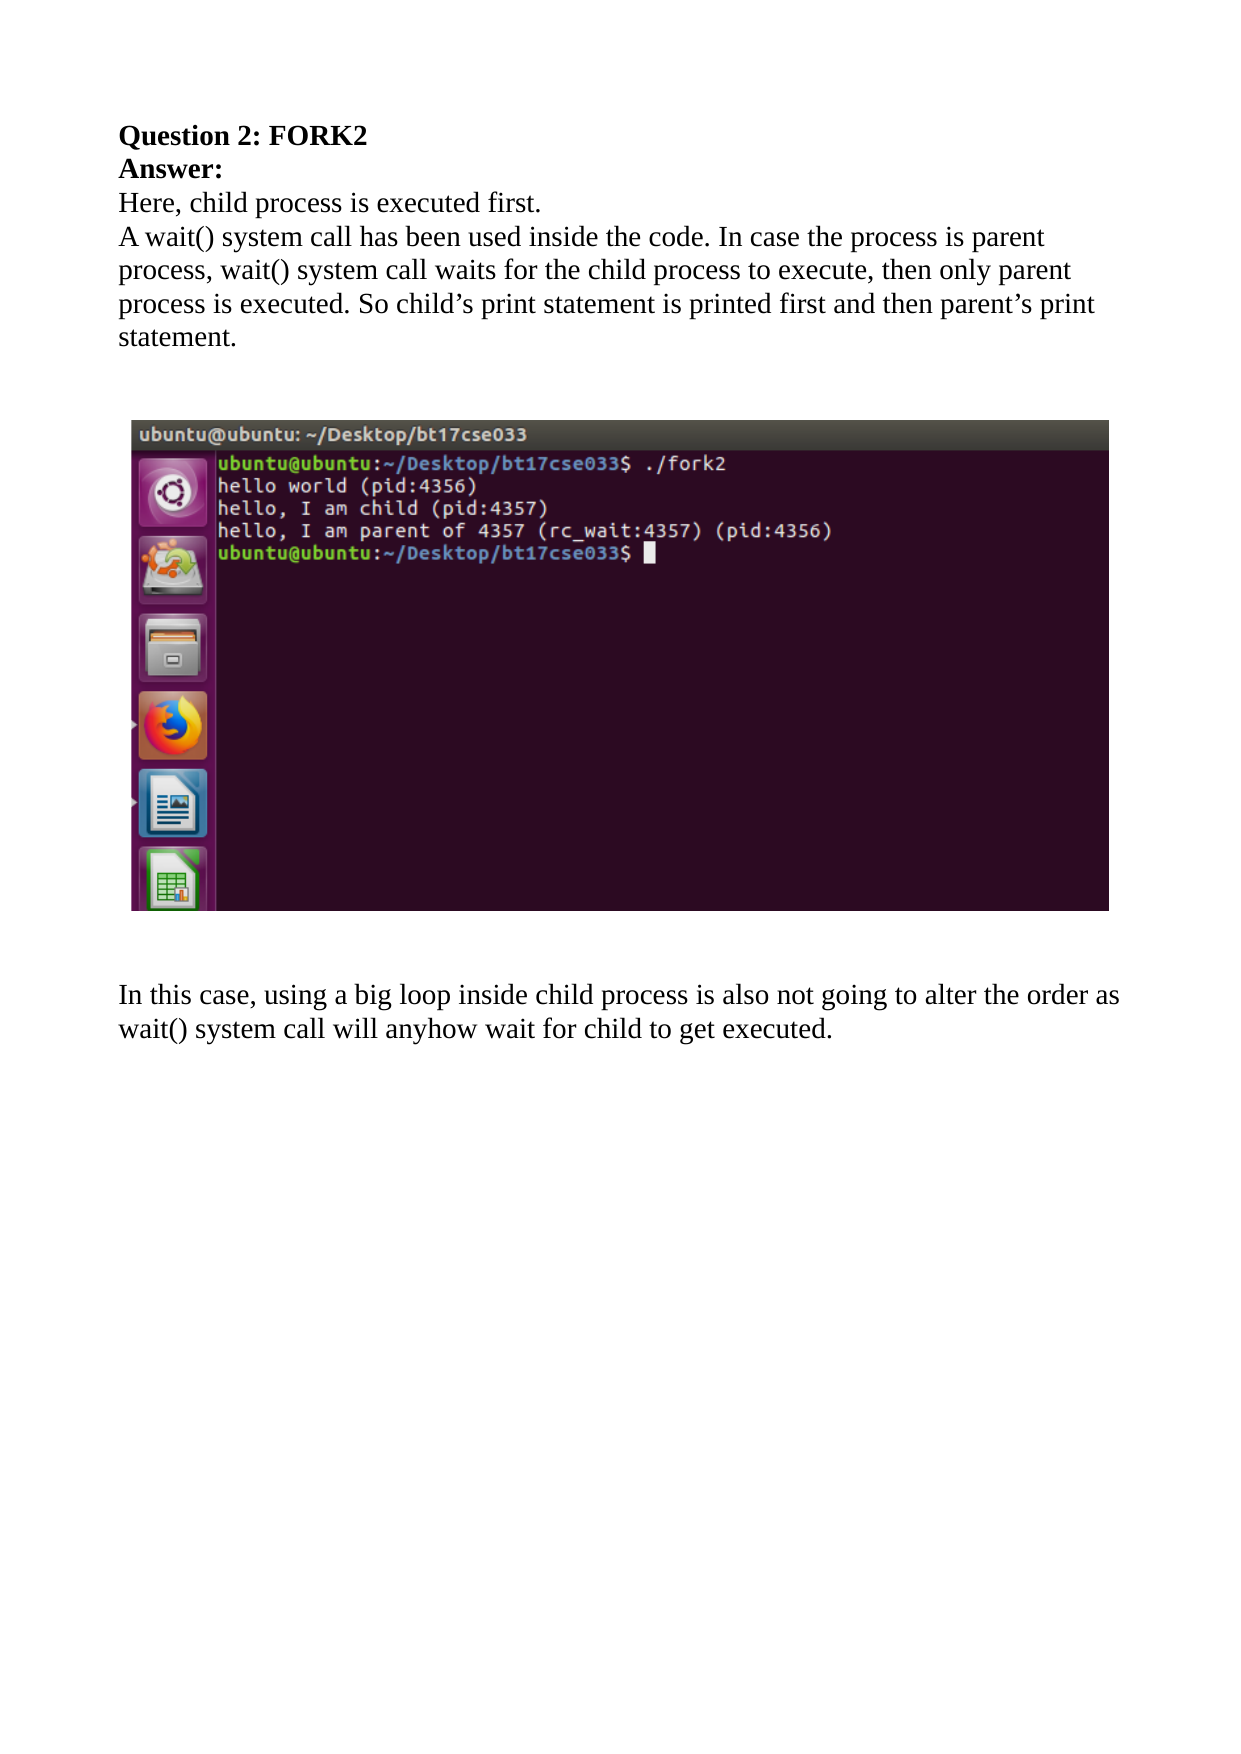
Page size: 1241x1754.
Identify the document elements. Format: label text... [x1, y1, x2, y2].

text Question 2: FORK2 [118, 118, 1122, 152]
text Answer: [118, 152, 1122, 185]
text In this case, using a big loop inside child process is also not going to alter the order as wait() system call will anyhow wait for child to get executed. [118, 977, 1122, 1044]
text Here, child process is executed first. [118, 185, 1122, 219]
text A wait() system call has been used inside the code. In case the process is parent process, wait() system call waits for the child process to execute, then only parent process is executed. So child’s print statement is printed first and then parent’s print statement. [118, 219, 1122, 353]
